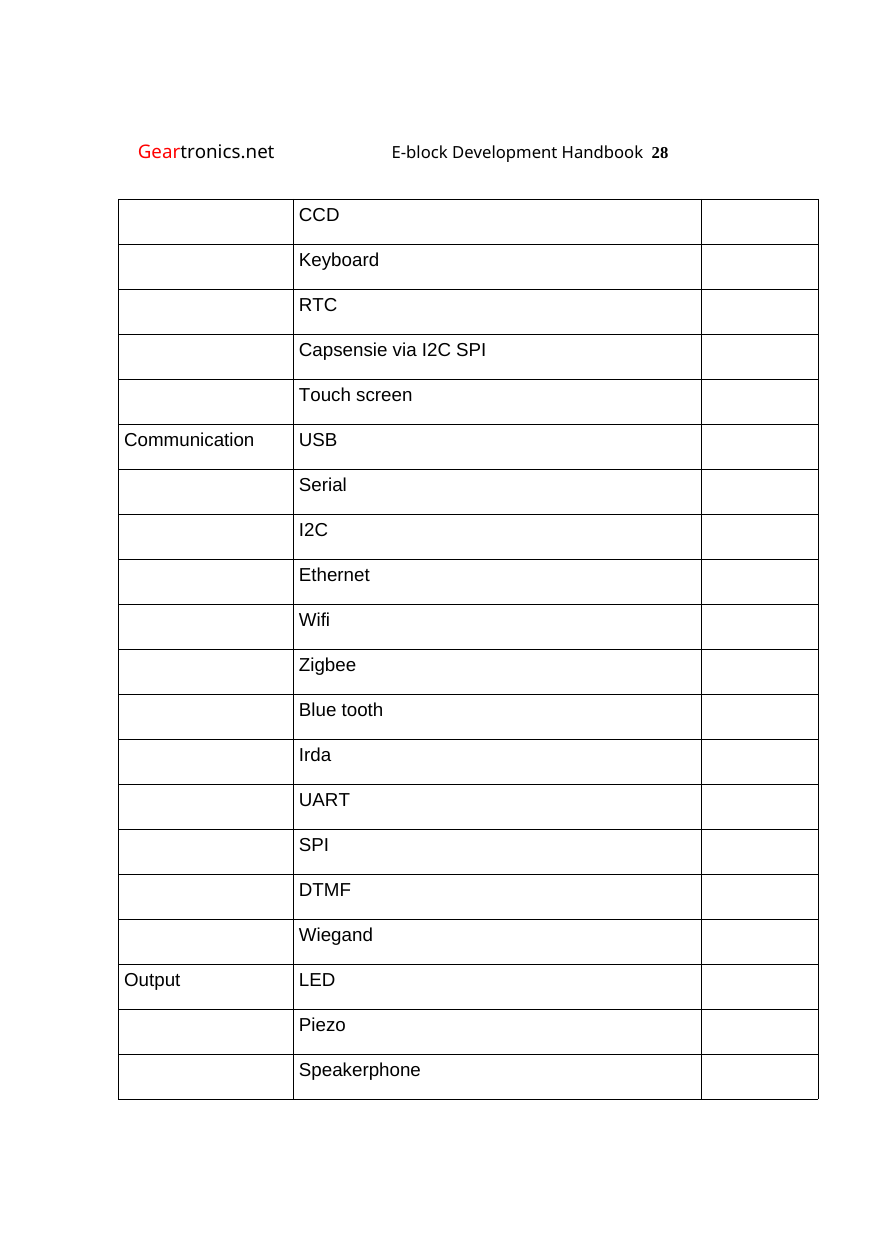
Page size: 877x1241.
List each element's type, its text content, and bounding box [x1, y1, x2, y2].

table_cell [119, 245, 293, 289]
table_cell [702, 695, 818, 739]
table_cell Capsensie via I2C SPI [294, 335, 701, 379]
table_cell [119, 740, 293, 784]
table_cell [119, 830, 293, 874]
table_cell Irda [294, 740, 701, 784]
table_cell [119, 695, 293, 739]
table_cell [119, 200, 293, 244]
table_cell [119, 1010, 293, 1054]
table_cell [119, 380, 293, 424]
table_cell [702, 245, 818, 289]
table_cell [702, 515, 818, 559]
table_cell [702, 470, 818, 514]
table_cell Piezo [294, 1010, 701, 1054]
table_cell Wifi [294, 605, 701, 649]
table_cell [119, 470, 293, 514]
table_cell SPI [294, 830, 701, 874]
table_cell RTC [294, 290, 701, 334]
table_cell [702, 830, 818, 874]
table_cell [702, 1010, 818, 1054]
table_cell Output [119, 965, 293, 1009]
table_cell [119, 560, 293, 604]
table_cell [702, 200, 818, 244]
table_cell Zigbee [294, 650, 701, 694]
table_cell UART [294, 785, 701, 829]
table_cell [119, 605, 293, 649]
table_cell CCD [294, 200, 701, 244]
table_cell [702, 425, 818, 469]
table_cell LED [294, 965, 701, 1009]
table_cell [702, 920, 818, 964]
table_cell [119, 650, 293, 694]
table_cell [702, 965, 818, 1009]
table_cell Keyboard [294, 245, 701, 289]
table_cell [702, 650, 818, 694]
table_cell [702, 740, 818, 784]
table_cell I2C [294, 515, 701, 559]
table_cell USB [294, 425, 701, 469]
table_cell [702, 875, 818, 919]
table_cell [119, 335, 293, 379]
table_cell [119, 920, 293, 964]
table_cell Ethernet [294, 560, 701, 604]
table_cell [119, 785, 293, 829]
table_cell [702, 380, 818, 424]
table_cell [702, 290, 818, 334]
table_cell Touch screen [294, 380, 701, 424]
table_cell Communication [119, 425, 293, 469]
table_cell [702, 335, 818, 379]
table_cell [702, 605, 818, 649]
table_cell [702, 1055, 818, 1099]
table_cell Speakerphone [294, 1055, 701, 1099]
table_cell [119, 290, 293, 334]
table_cell [702, 785, 818, 829]
table_cell Serial [294, 470, 701, 514]
table_cell Wiegand [294, 920, 701, 964]
table_cell [119, 1055, 293, 1099]
table_cell Blue tooth [294, 695, 701, 739]
table_cell [119, 515, 293, 559]
table_cell DTMF [294, 875, 701, 919]
table_cell [702, 560, 818, 604]
table_cell [119, 875, 293, 919]
